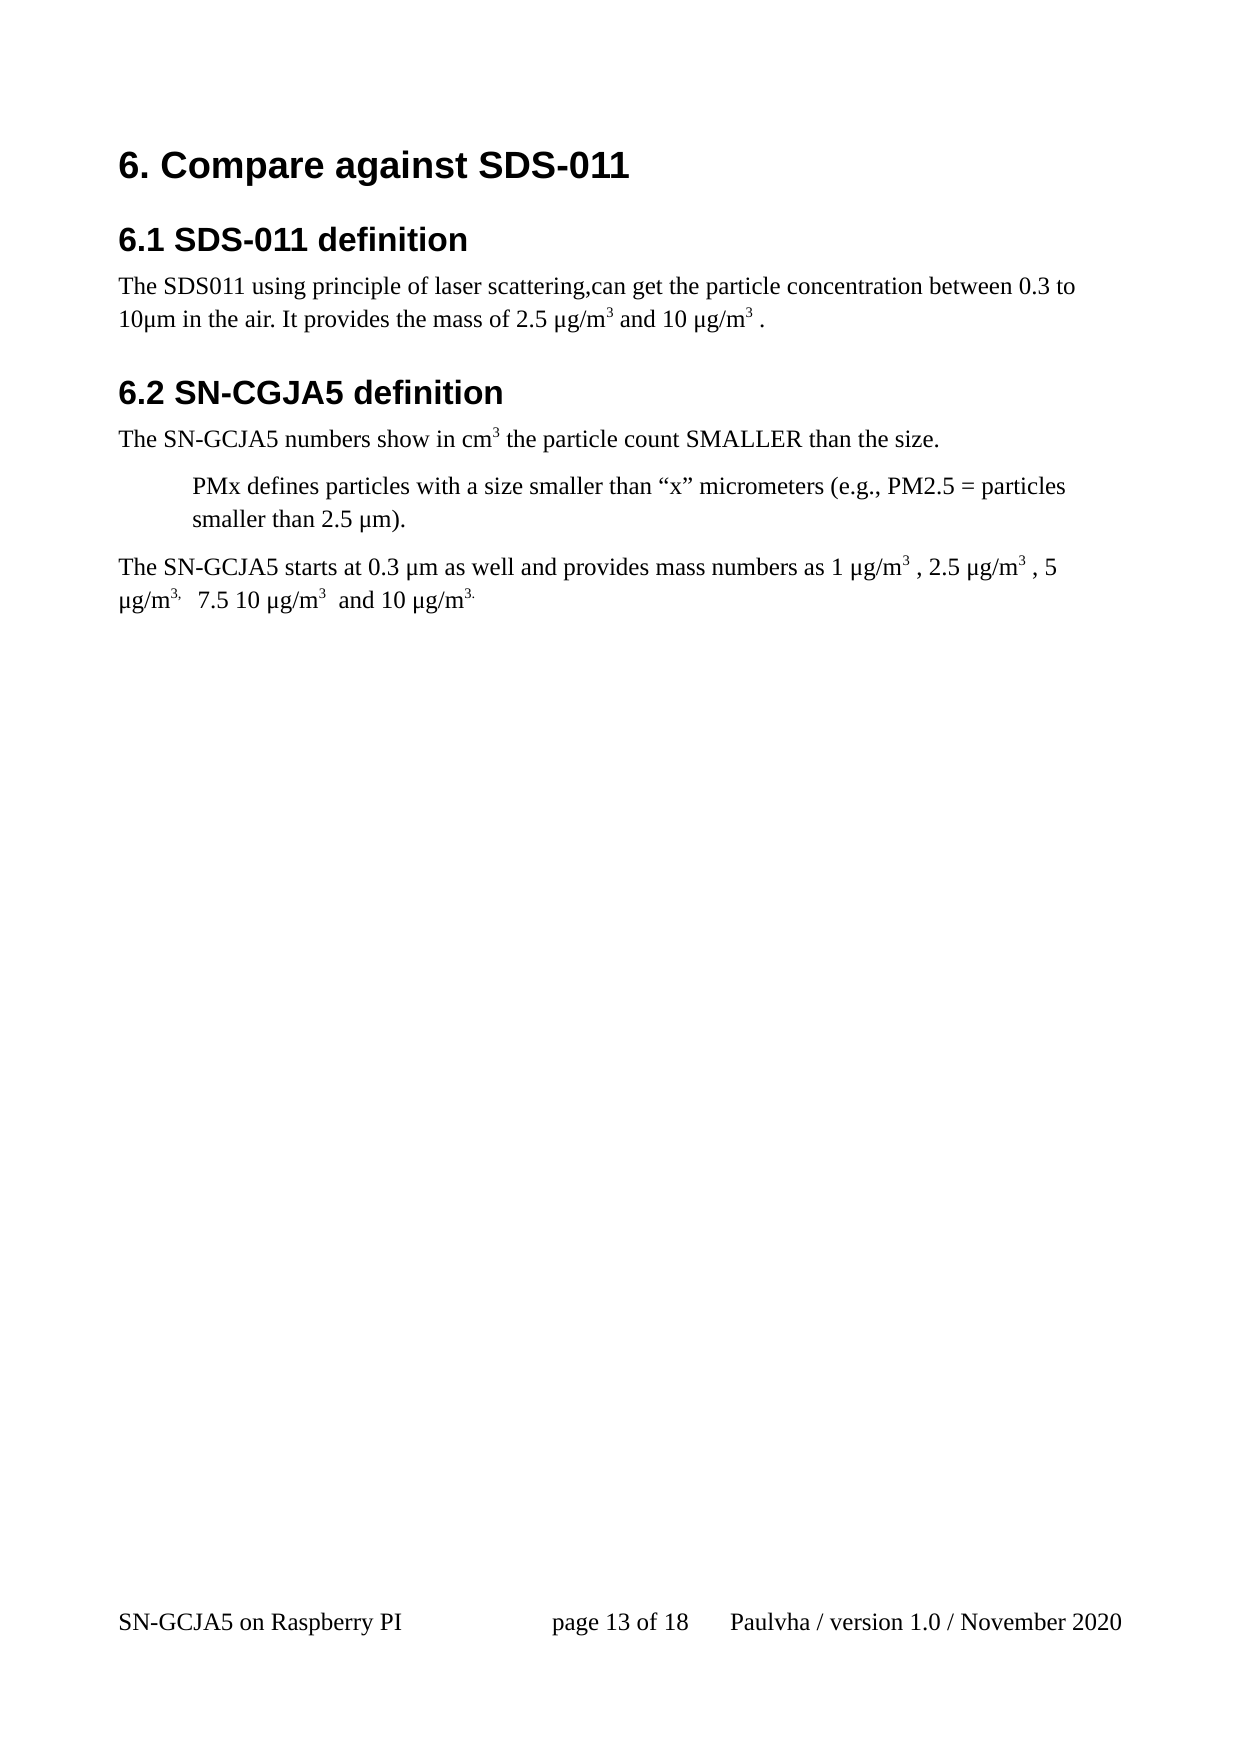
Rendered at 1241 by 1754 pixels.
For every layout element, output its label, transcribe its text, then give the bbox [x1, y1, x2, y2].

subtitle 6.2 SN-CGJA5 definition [118, 373, 1122, 411]
subtitle 6. Compare against SDS-011 [118, 143, 1122, 187]
text PMx defines particles with a size smaller than “x” micrometers (e.g., PM2.5 = particles smaller than 2.5 μm). [192, 471, 1122, 533]
subtitle 6.1 SDS-011 definition [118, 220, 1122, 259]
text The SN-GCJA5 starts at 0.3 μm as well and provides mass numbers as 1 μg/m3 , 2.5 μg/m3 , 5 μg/m3, 7.5 10 μg/m3 and 10 μg/m3. [118, 552, 1122, 614]
text The SDS011 using principle of laser scattering,can get the particle concentration between 0.3 to 10μm in the air. It provides the mass of 2.5 μg/m3 and 10 μg/m3 . [118, 271, 1122, 333]
text The SN-GCJA5 numbers show in cm3 the particle count SMALLER than the size. [118, 424, 1122, 453]
